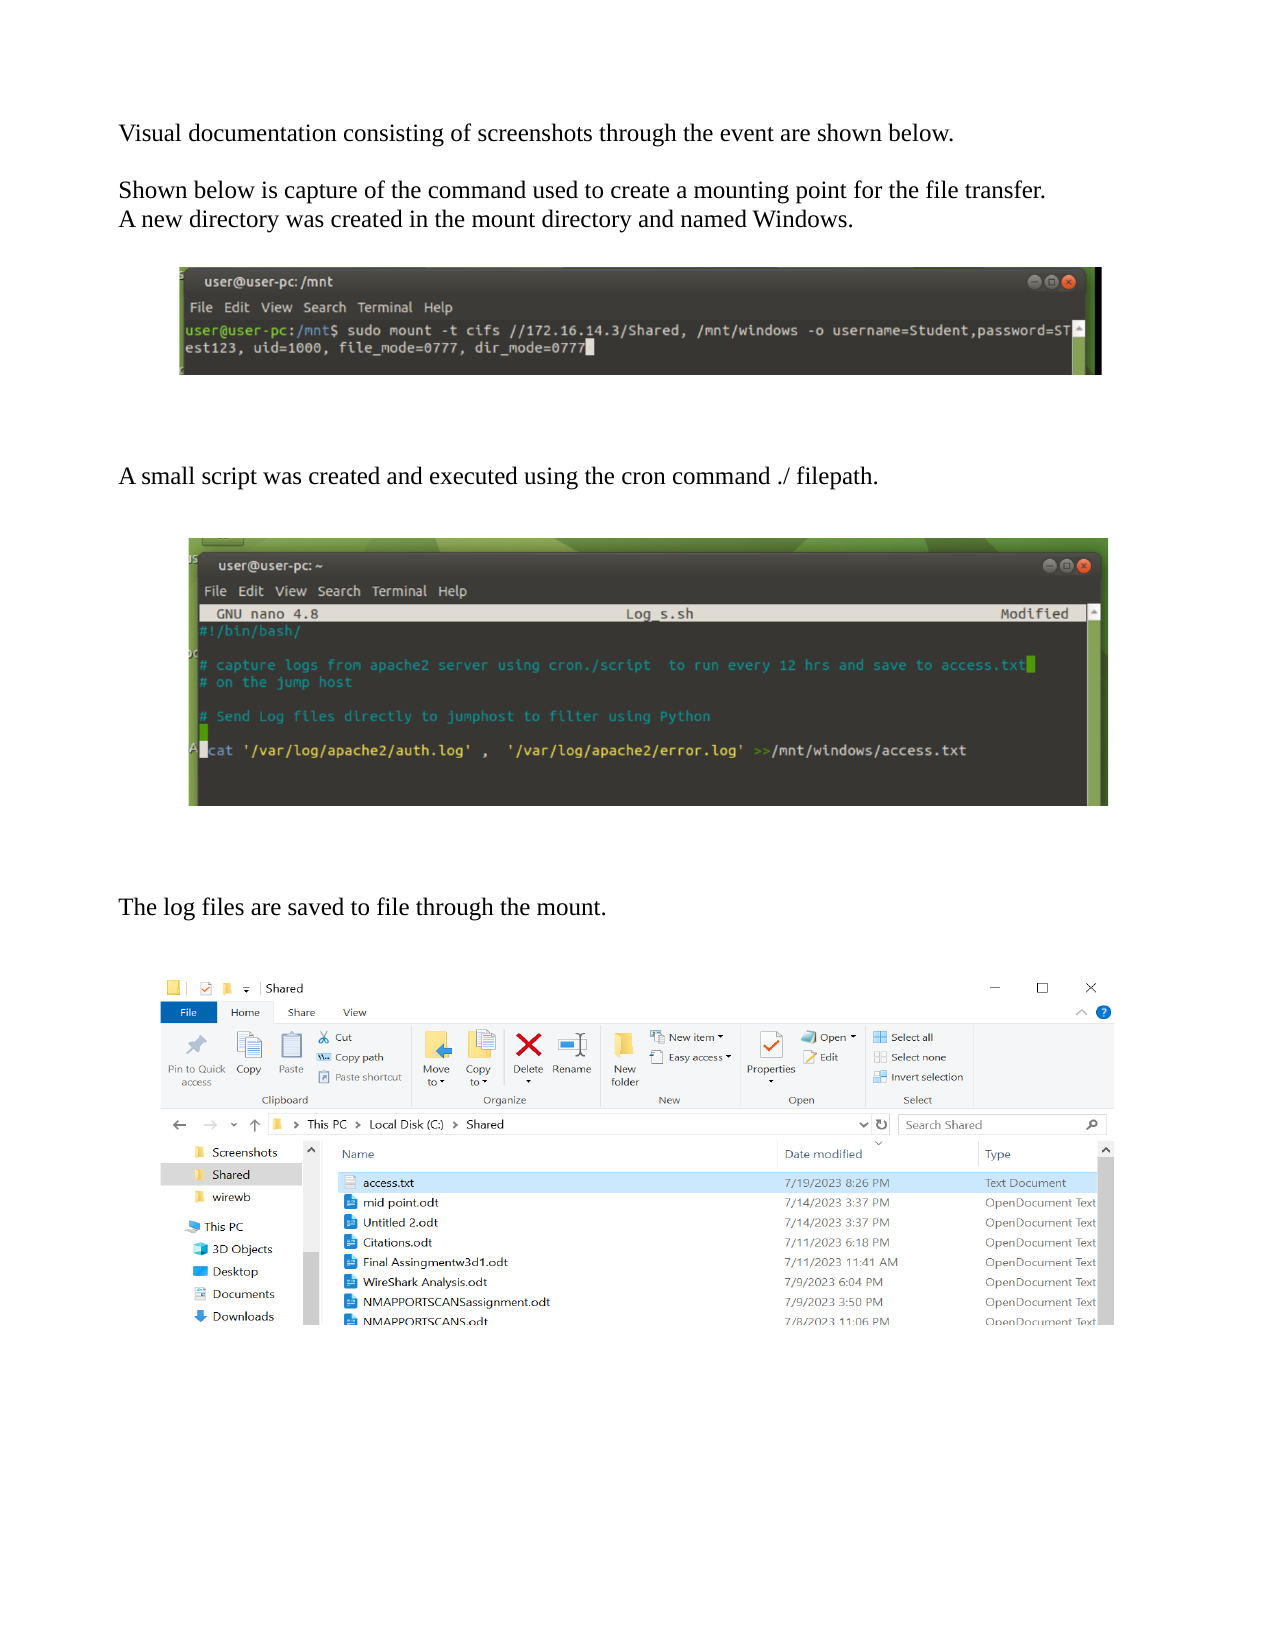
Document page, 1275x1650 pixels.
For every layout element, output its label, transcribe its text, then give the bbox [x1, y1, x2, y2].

text Visual documentation consisting of screenshots through the event are shown below. [118, 118, 1157, 147]
text A new directory was created in the mount directory and named Windows. [118, 204, 1157, 233]
picture [160, 974, 1115, 1325]
text A small script was created and executed using the cron command ./ filepath. [118, 461, 1157, 490]
picture [179, 267, 1102, 375]
text Shown below is capture of the command used to create a mounting point for the file transfer. [118, 176, 1157, 204]
text The log files are saved to file through the mount. [118, 892, 1157, 921]
picture [188, 538, 1109, 806]
